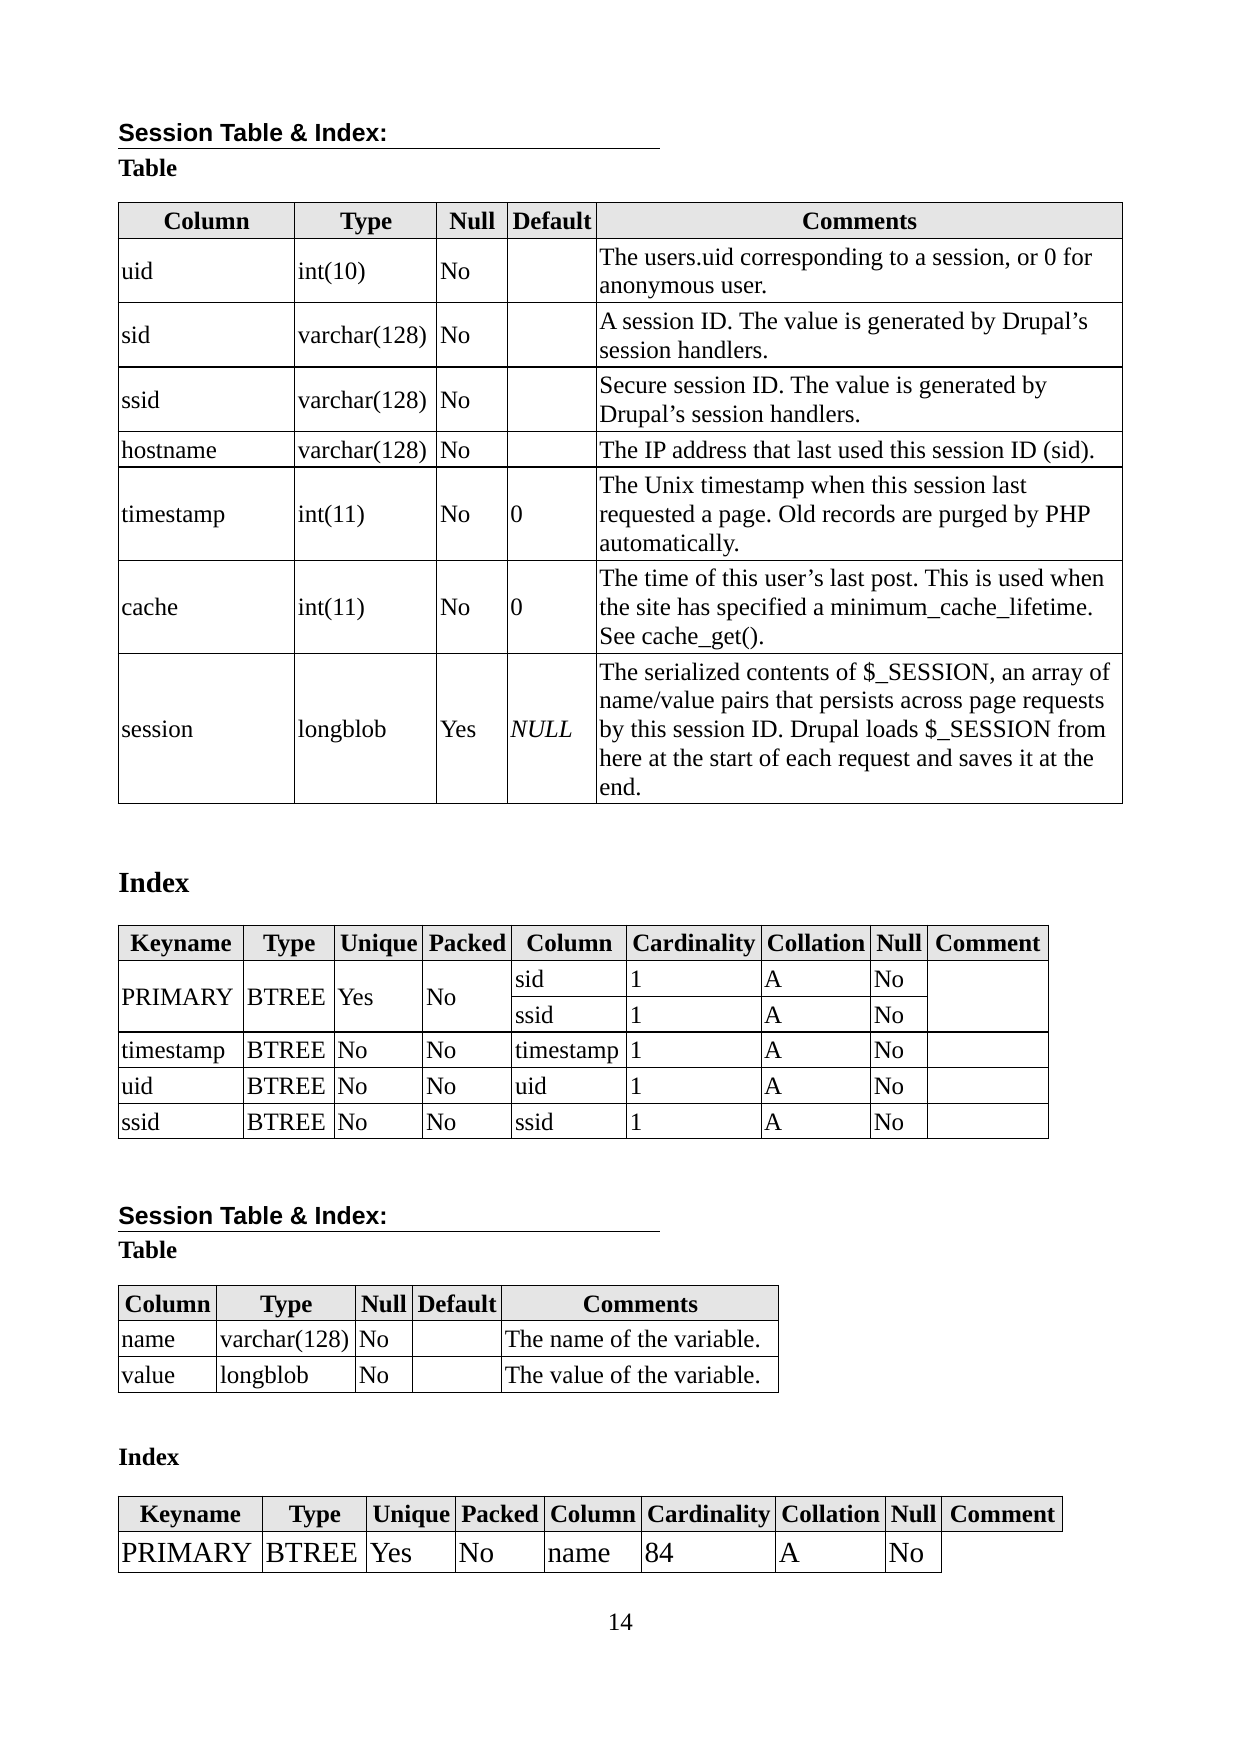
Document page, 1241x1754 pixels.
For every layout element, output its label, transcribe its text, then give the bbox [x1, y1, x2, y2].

table_cell [928, 961, 1048, 1031]
table_header Type [263, 1497, 366, 1531]
table_cell No [356, 1357, 412, 1392]
table_cell No [423, 1033, 511, 1067]
table_cell [508, 432, 596, 466]
table_cell 1 [627, 997, 761, 1031]
table_header Default [413, 1286, 501, 1320]
table_cell The users.uid corresponding to a session, or 0 for anonymous user. [597, 239, 1122, 302]
table_cell 1 [627, 1033, 761, 1067]
text Table [118, 153, 1122, 182]
table_cell No [437, 368, 507, 431]
table_cell name [545, 1532, 641, 1572]
table_header Null [871, 926, 927, 960]
table_cell BTREE [244, 1033, 334, 1067]
table_cell varchar(128) [295, 432, 436, 466]
table_cell ssid [512, 1104, 626, 1138]
table_cell No [437, 561, 507, 653]
table_cell 1 [627, 961, 761, 996]
table_cell [508, 368, 596, 431]
subtitle Session Table & Index: [118, 1201, 1122, 1229]
table_cell Secure session ID. The value is generated by Drupal’s session handlers. [597, 368, 1122, 431]
table_header Keyname [119, 926, 243, 960]
table_cell A [762, 1033, 870, 1067]
table_header Default [508, 203, 596, 238]
table_cell uid [512, 1068, 626, 1103]
table_cell A [762, 961, 870, 996]
table_cell session [119, 654, 294, 803]
table_cell BTREE [244, 1104, 334, 1138]
table_header Column [119, 203, 294, 238]
table_header Type [295, 203, 436, 238]
table_cell BTREE [263, 1532, 366, 1572]
table_header Cardinality [642, 1497, 775, 1531]
table_cell The serialized contents of $_SESSION, an array of name/value pairs that persists across page requests by this session ID. Drupal loads $_SESSION from here at the start of each request and saves it at the end. [597, 654, 1122, 803]
table_cell [928, 1104, 1048, 1138]
table_cell uid [119, 1068, 243, 1103]
table_cell varchar(128) [295, 303, 436, 366]
table_cell [413, 1321, 501, 1356]
table_cell longblob [295, 654, 436, 803]
table_cell BTREE [244, 1068, 334, 1103]
table_cell varchar(128) [217, 1321, 355, 1356]
table_header Column [545, 1497, 641, 1531]
table_cell A [762, 997, 870, 1031]
table_cell [942, 1532, 1063, 1572]
table_cell No [335, 1104, 422, 1138]
table_cell timestamp [119, 468, 294, 559]
table_cell timestamp [512, 1033, 626, 1067]
table_cell [413, 1357, 501, 1392]
table_cell The Unix timestamp when this session last requested a page. Old records are purged by PHP automatically. [597, 468, 1122, 559]
table_cell 0 [508, 468, 596, 559]
table_header Type [244, 926, 334, 960]
text Index [118, 865, 1122, 898]
table_cell No [437, 303, 507, 366]
table_cell No [871, 961, 927, 996]
table_cell A [776, 1532, 885, 1572]
table_cell NULL [508, 654, 596, 803]
table_cell longblob [217, 1357, 355, 1392]
table_cell int(11) [295, 468, 436, 559]
table_cell Yes [437, 654, 507, 803]
table_cell ssid [119, 1104, 243, 1138]
table_header Unique [335, 926, 422, 960]
table_header Unique [367, 1497, 455, 1531]
table_header Null [886, 1497, 941, 1531]
table_cell No [423, 1104, 511, 1138]
table_cell The IP address that last used this session ID (sid). [597, 432, 1122, 466]
subtitle Session Table & Index: [118, 118, 1122, 147]
table_header Column [119, 1286, 216, 1320]
table_cell Yes [335, 961, 422, 1031]
table_header Comments [502, 1286, 778, 1320]
table_cell A [762, 1068, 870, 1103]
text Index [118, 1442, 1122, 1470]
table_cell [508, 303, 596, 366]
table_cell [928, 1033, 1048, 1067]
table_header Collation [762, 926, 870, 960]
table_cell No [437, 239, 507, 302]
table_cell 1 [627, 1068, 761, 1103]
table_cell The name of the variable. [502, 1321, 778, 1356]
table_header Comment [942, 1497, 1062, 1531]
table_cell 84 [642, 1532, 775, 1572]
table_cell ssid [512, 997, 626, 1031]
text Table [118, 1236, 1122, 1264]
table_header Collation [776, 1497, 885, 1531]
table_cell PRIMARY [119, 1532, 262, 1572]
table_cell No [871, 1104, 927, 1138]
table_cell [508, 239, 596, 302]
table_header Null [437, 203, 507, 238]
table_cell A session ID. The value is generated by Drupal’s session handlers. [597, 303, 1122, 366]
table_cell sid [119, 303, 294, 366]
table_header Comment [928, 926, 1048, 960]
table_cell BTREE [244, 961, 334, 1031]
table_cell [928, 1068, 1048, 1103]
table_header Cardinality [627, 926, 761, 960]
table_cell int(11) [295, 561, 436, 653]
table_cell sid [512, 961, 626, 996]
table_cell No [423, 1068, 511, 1103]
table_cell No [456, 1532, 544, 1572]
table_cell cache [119, 561, 294, 653]
table_cell ssid [119, 368, 294, 431]
table_cell 1 [627, 1104, 761, 1138]
table_header Type [217, 1286, 355, 1320]
table_cell No [871, 1068, 927, 1103]
table_cell No [437, 468, 507, 559]
table_cell value [119, 1357, 216, 1392]
table_cell int(10) [295, 239, 436, 302]
table_cell Yes [367, 1532, 455, 1572]
table_cell No [871, 997, 927, 1031]
table_cell No [356, 1321, 412, 1356]
table_header Null [356, 1286, 412, 1320]
table_cell No [886, 1532, 941, 1572]
table_cell No [871, 1033, 927, 1067]
table_cell PRIMARY [119, 961, 243, 1031]
table_header Comments [597, 203, 1122, 238]
table_header Keyname [119, 1497, 262, 1531]
table_cell uid [119, 239, 294, 302]
table_cell The time of this user’s last post. This is used when the site has specified a minimum_cache_lifetime. See cache_get(). [597, 561, 1122, 653]
table_cell A [762, 1104, 870, 1138]
table_header Column [512, 926, 626, 960]
table_cell No [437, 432, 507, 466]
table_header Packed [456, 1497, 544, 1531]
table_cell varchar(128) [295, 368, 436, 431]
table_cell hostname [119, 432, 294, 466]
table_cell No [423, 961, 511, 1031]
table_header Packed [423, 926, 511, 960]
table_cell No [335, 1033, 422, 1067]
table_cell 0 [508, 561, 596, 653]
table_cell The value of the variable. [502, 1357, 778, 1392]
table_cell name [119, 1321, 216, 1356]
table_cell timestamp [119, 1033, 243, 1067]
table_cell No [335, 1068, 422, 1103]
